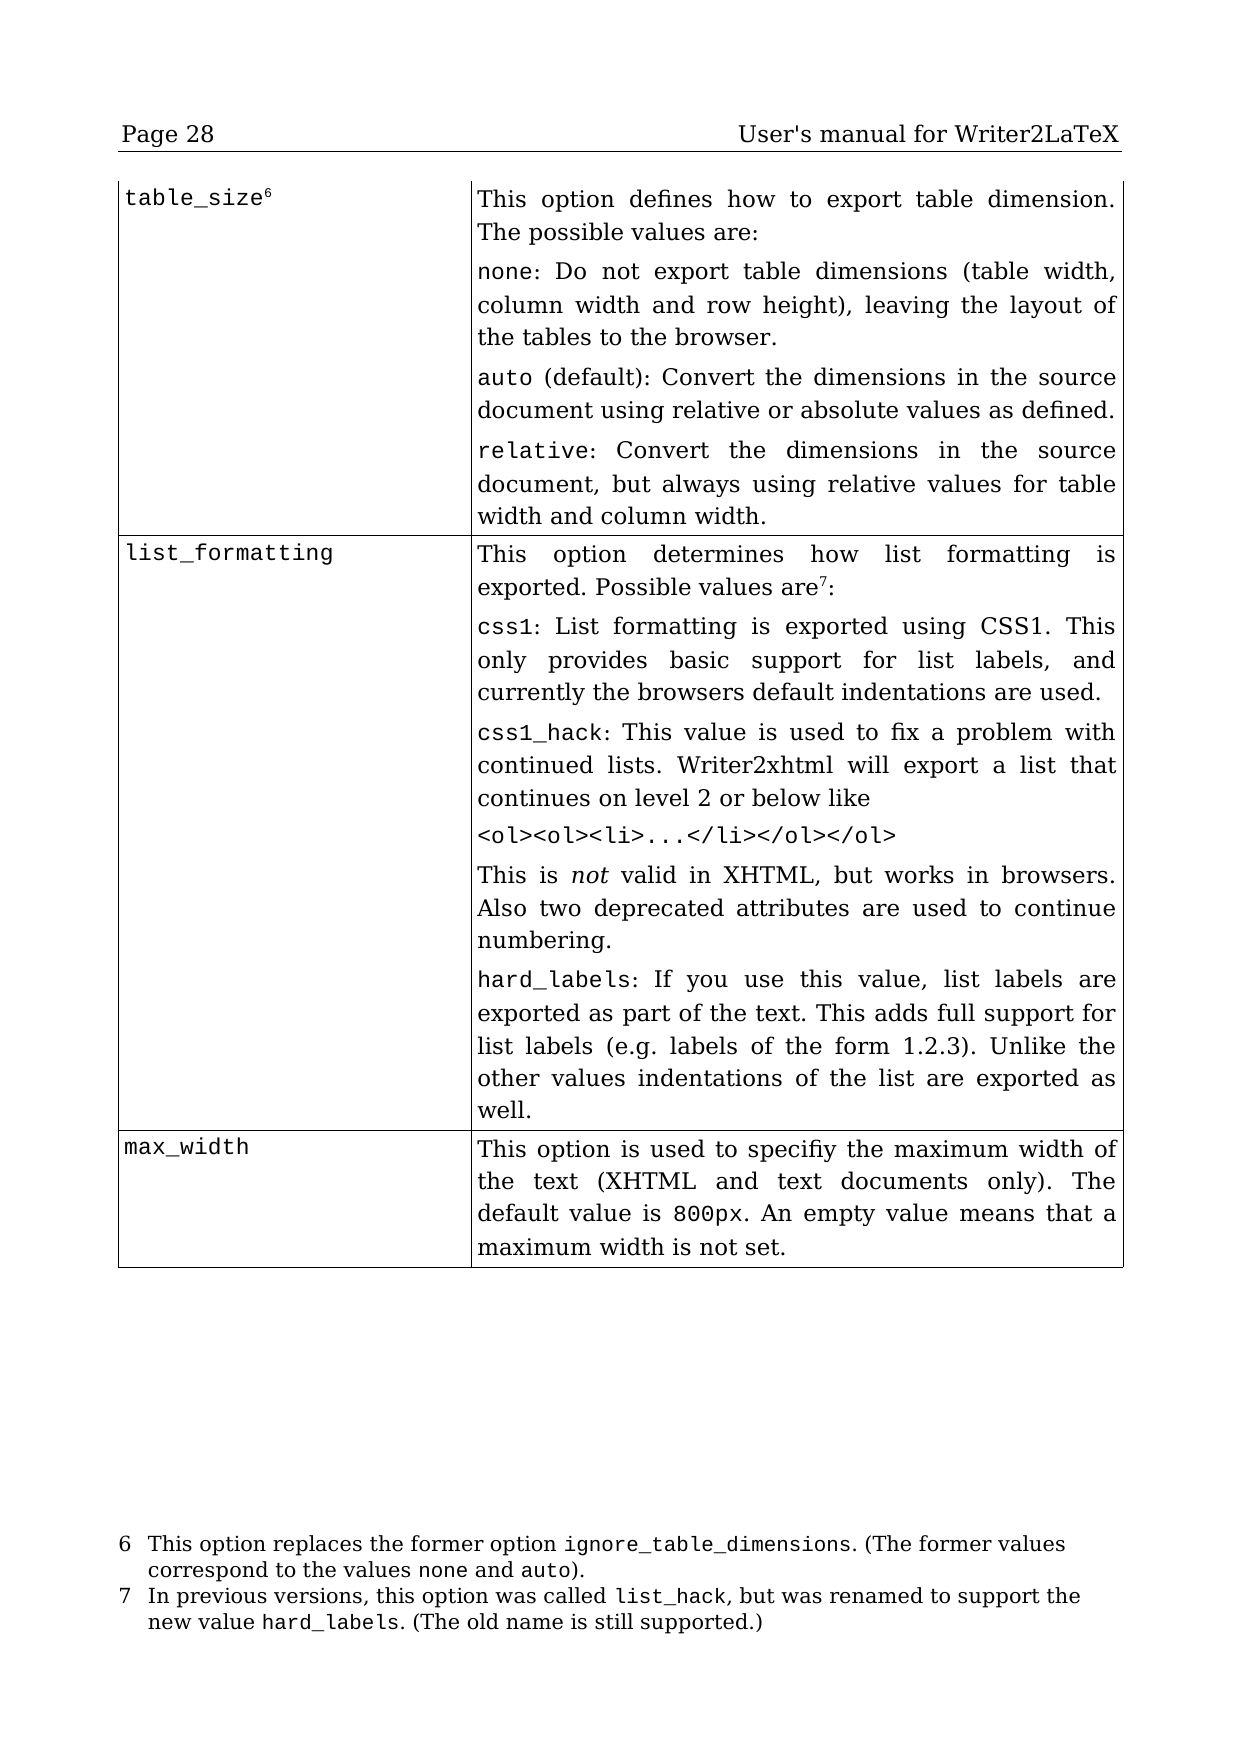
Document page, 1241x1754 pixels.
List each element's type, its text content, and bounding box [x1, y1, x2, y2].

table_cell This option defines how to export table dimension. The possible values are: none: Do not export table dimensions (table width, column width and row height), leaving the layout of the tables to the browser. auto (default): Convert the dimensions in the source document using relative or absolute values as defined. relative: Convert the dimensions in the source document, but always using relative values for table width and column width. [472, 181, 1123, 535]
table_cell This option is used to specifiy the maximum width of the text (XHTML and text documents only). The default value is 800px. An empty value means that a maximum width is not set. [472, 1131, 1123, 1267]
table_cell table_size [119, 181, 471, 535]
table_cell list_formatting [119, 536, 471, 1130]
table_cell max_width [119, 1131, 471, 1267]
table_cell This option determines how list formatting is exported. Possible values are: css1: List formatting is exported using CSS1. This only provides basic support for list labels, and currently the browsers default indentations are used. css1_hack: This value is used to fix a problem with continued lists. Writer2xhtml will export a list that continues on level 2 or below like <ol><ol><li>...</li></ol></ol> This is not valid in XHTML, but works in browsers. Also two deprecated attributes are used to continue numbering. hard_labels: If you use this value, list labels are exported as part of the text. This adds full support for list labels (e.g. labels of the form 1.2.3). Unlike the other values indentations of the list are exported as well. [472, 536, 1123, 1130]
